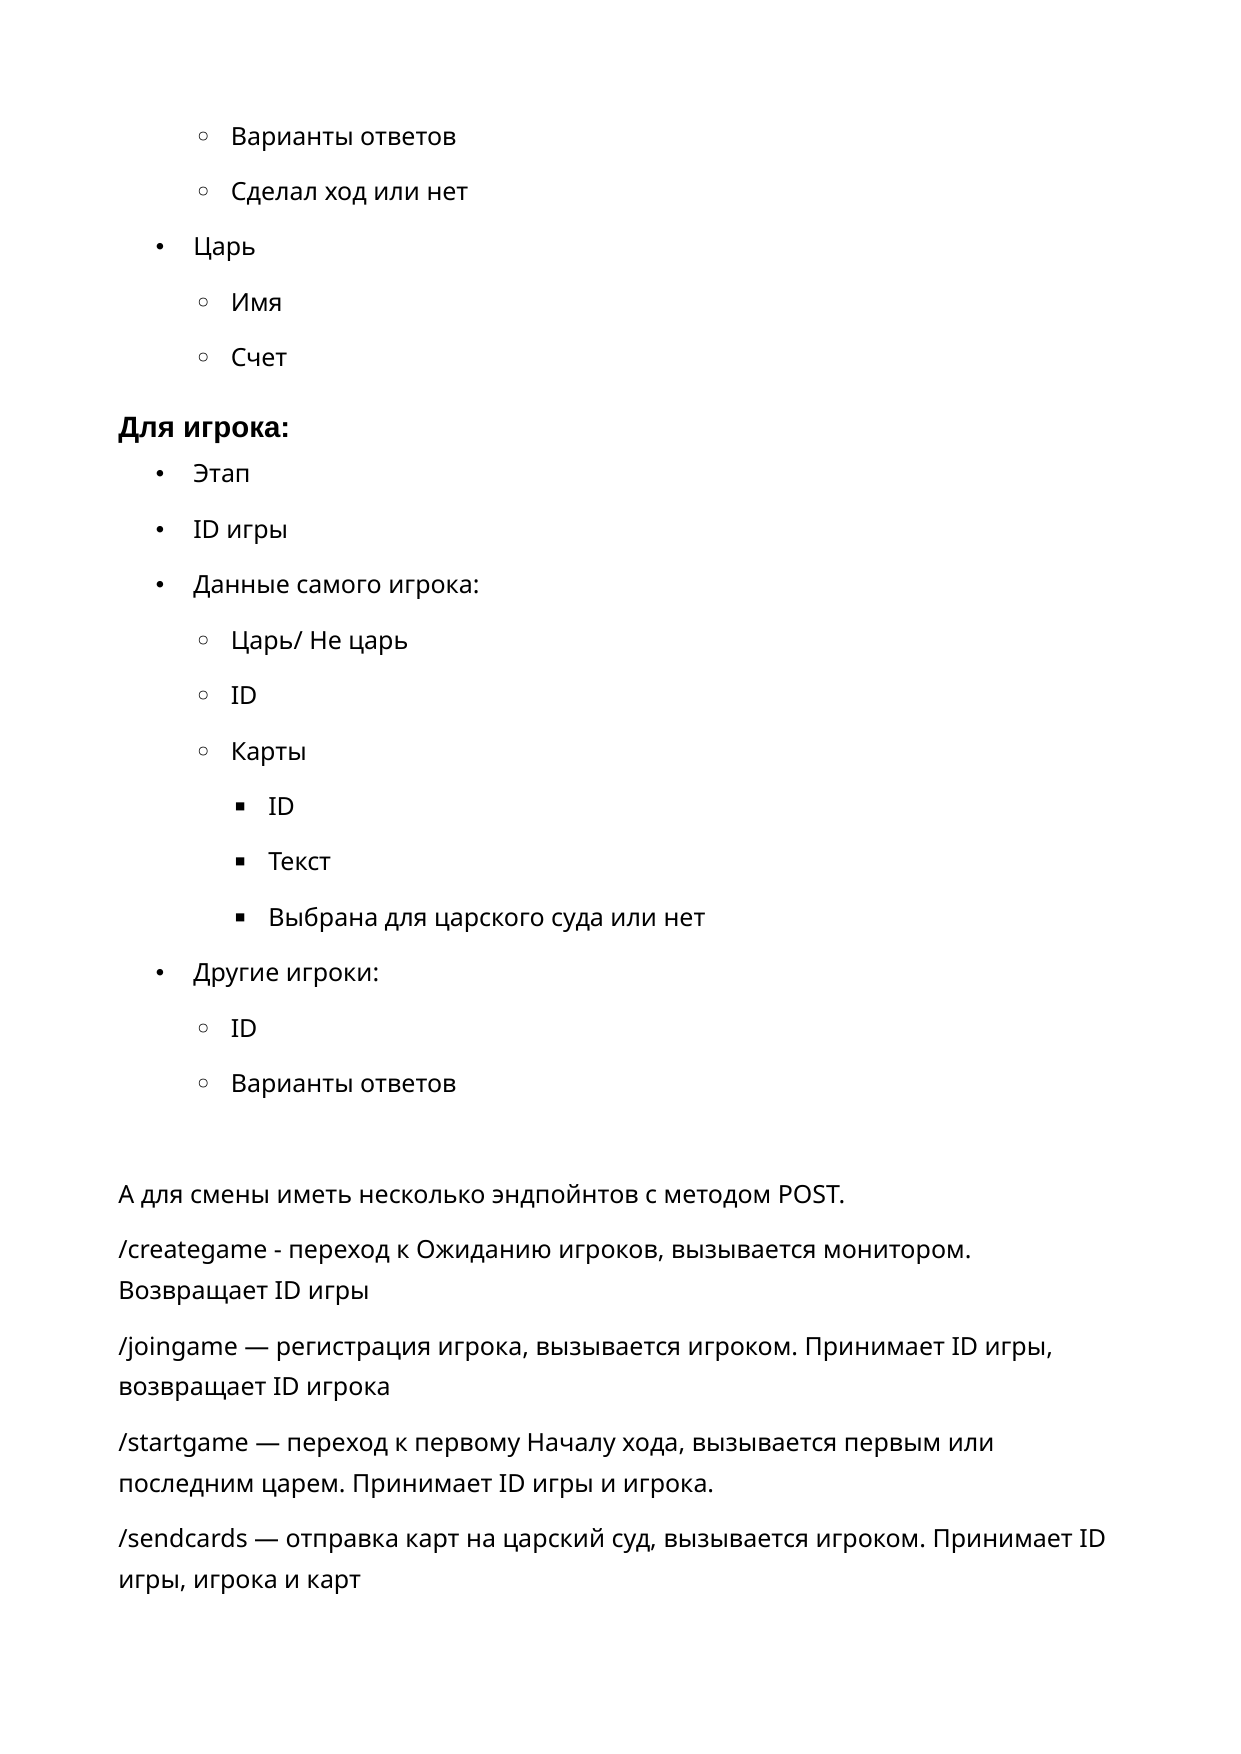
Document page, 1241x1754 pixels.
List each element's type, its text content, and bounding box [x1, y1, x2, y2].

list ID [193, 1010, 1122, 1044]
list Счет [193, 340, 1122, 374]
list Варианты ответов [193, 1066, 1122, 1100]
list Другие игроки: [156, 955, 1122, 989]
list Варианты ответов [193, 118, 1122, 152]
list Выбрана для царского суда или нет [231, 899, 1122, 933]
text /joingame — регистрация игрока, вызывается игроком. Принимает ID игры, возвращает ID игрока [118, 1328, 1122, 1403]
list Текст [231, 844, 1122, 878]
list Царь/ Не царь [193, 622, 1122, 656]
text /sendcards — отправка карт на царский суд, вызывается игроком. Принимает ID игры, игрока и карт [118, 1521, 1122, 1596]
text А для смены иметь несколько эндпойнтов с методом POST. [118, 1176, 1122, 1211]
subtitle Для игрока: [118, 410, 1122, 443]
list ID [193, 678, 1122, 712]
list Сделал ход или нет [193, 173, 1122, 208]
list Данные самого игрока: [156, 567, 1122, 601]
list Имя [193, 284, 1122, 318]
list Этап [156, 456, 1122, 490]
text /startgame — переход к первому Началу хода, вызывается первым или последним царем. Принимает ID игры и игрока. [118, 1424, 1122, 1499]
list Царь [156, 229, 1122, 263]
list Карты [193, 733, 1122, 767]
list ID [231, 788, 1122, 823]
text /creategame - переход к Ожиданию игроков, вызывается монитором. Возвращает ID игры [118, 1232, 1122, 1307]
list ID игры [156, 511, 1122, 546]
